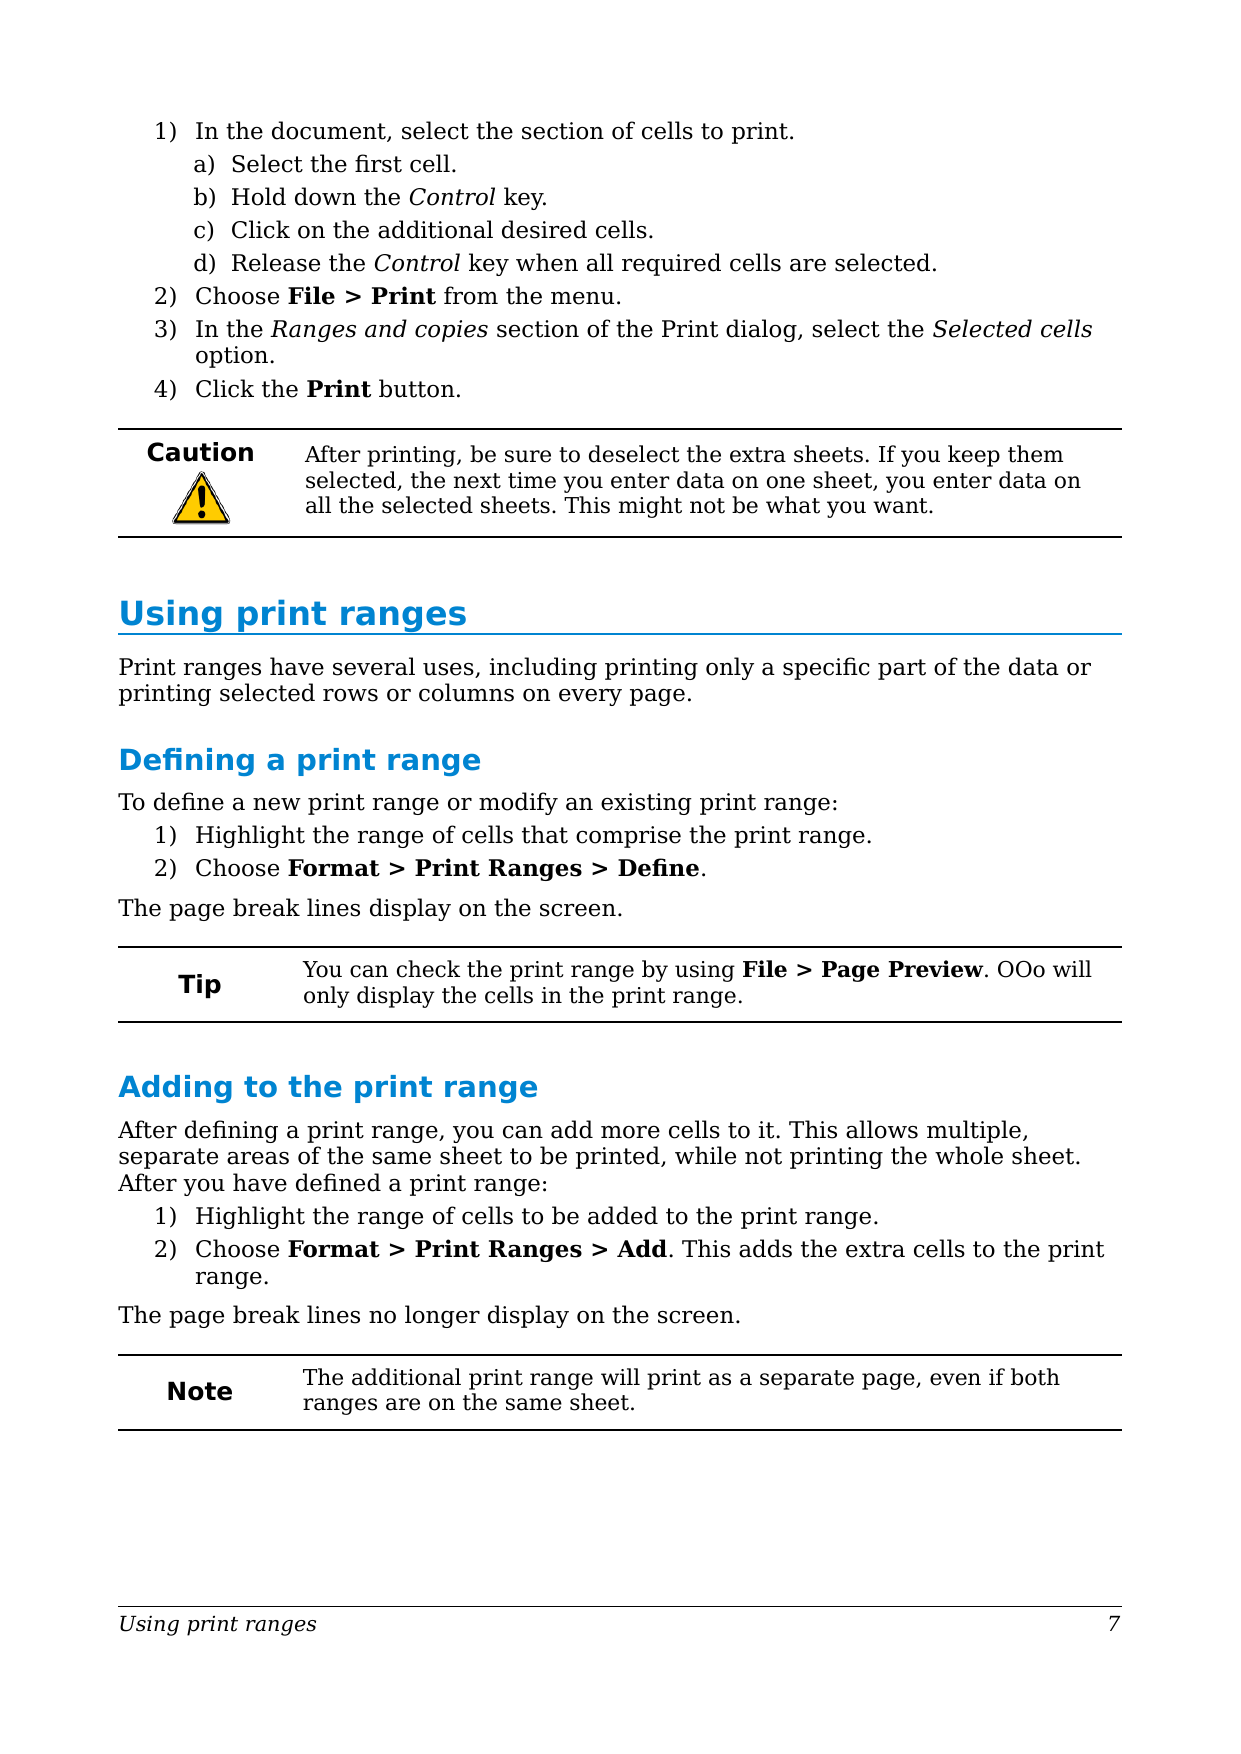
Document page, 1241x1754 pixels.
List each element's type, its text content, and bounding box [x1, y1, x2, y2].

list Choose Format > Print Ranges > Define. [177, 855, 1122, 882]
list In the document, select the section of cells to print. [177, 118, 1122, 145]
list Hold down the Control key. [193, 184, 1122, 211]
subtitle Defining a print range [118, 743, 1122, 777]
list Highlight the range of cells to be added to the print range. [177, 1203, 1122, 1230]
list After defining a print range, you can add more cells to it. This allows multiple, separate areas of the same sheet to be printed, while not printing the whole sheet. After you have defined a print range: [118, 1117, 1122, 1197]
list In the Ranges and copies section of the Print dialog, select the Selected cells option. [177, 316, 1122, 369]
subtitle Adding to the print range [118, 1070, 1122, 1104]
table_header Note [118, 1356, 281, 1428]
text The page break lines no longer display on the screen. [118, 1302, 1122, 1329]
list Highlight the range of cells that comprise the print range. [177, 822, 1122, 849]
list To define a new print range or modify an existing print range: [118, 789, 1122, 816]
picture [168, 467, 233, 528]
list Choose Format > Print Ranges > Add. This adds the extra cells to the print range. [177, 1236, 1122, 1290]
list Choose File > Print from the menu. [177, 283, 1122, 310]
table_header Tip [118, 948, 281, 1021]
table_header You can check the print range by using File > Page Preview. OOo will only display the cells in the print range. [281, 948, 1122, 1021]
table_header The additional print range will print as a separate page, even if both ranges are on the same sheet. [281, 1356, 1122, 1428]
text Print ranges have several uses, including printing only a specific part of the data or printing selected rows or columns on every page. [118, 654, 1122, 707]
list Click the Print button. [177, 376, 1122, 402]
text The page break lines display on the screen. [118, 895, 1122, 921]
list Select the first cell. [193, 151, 1122, 178]
subtitle Using print ranges [118, 594, 1122, 633]
list Release the Control key when all required cells are selected. [193, 250, 1122, 276]
table_header Caution [118, 430, 283, 536]
table_header After printing, be sure to deselect the extra sheets. If you keep them selected, the next time you enter data on one sheet, you enter data on all the selected sheets. This might not be what you want. [283, 430, 1122, 536]
list Click on the additional desired cells. [193, 217, 1122, 243]
